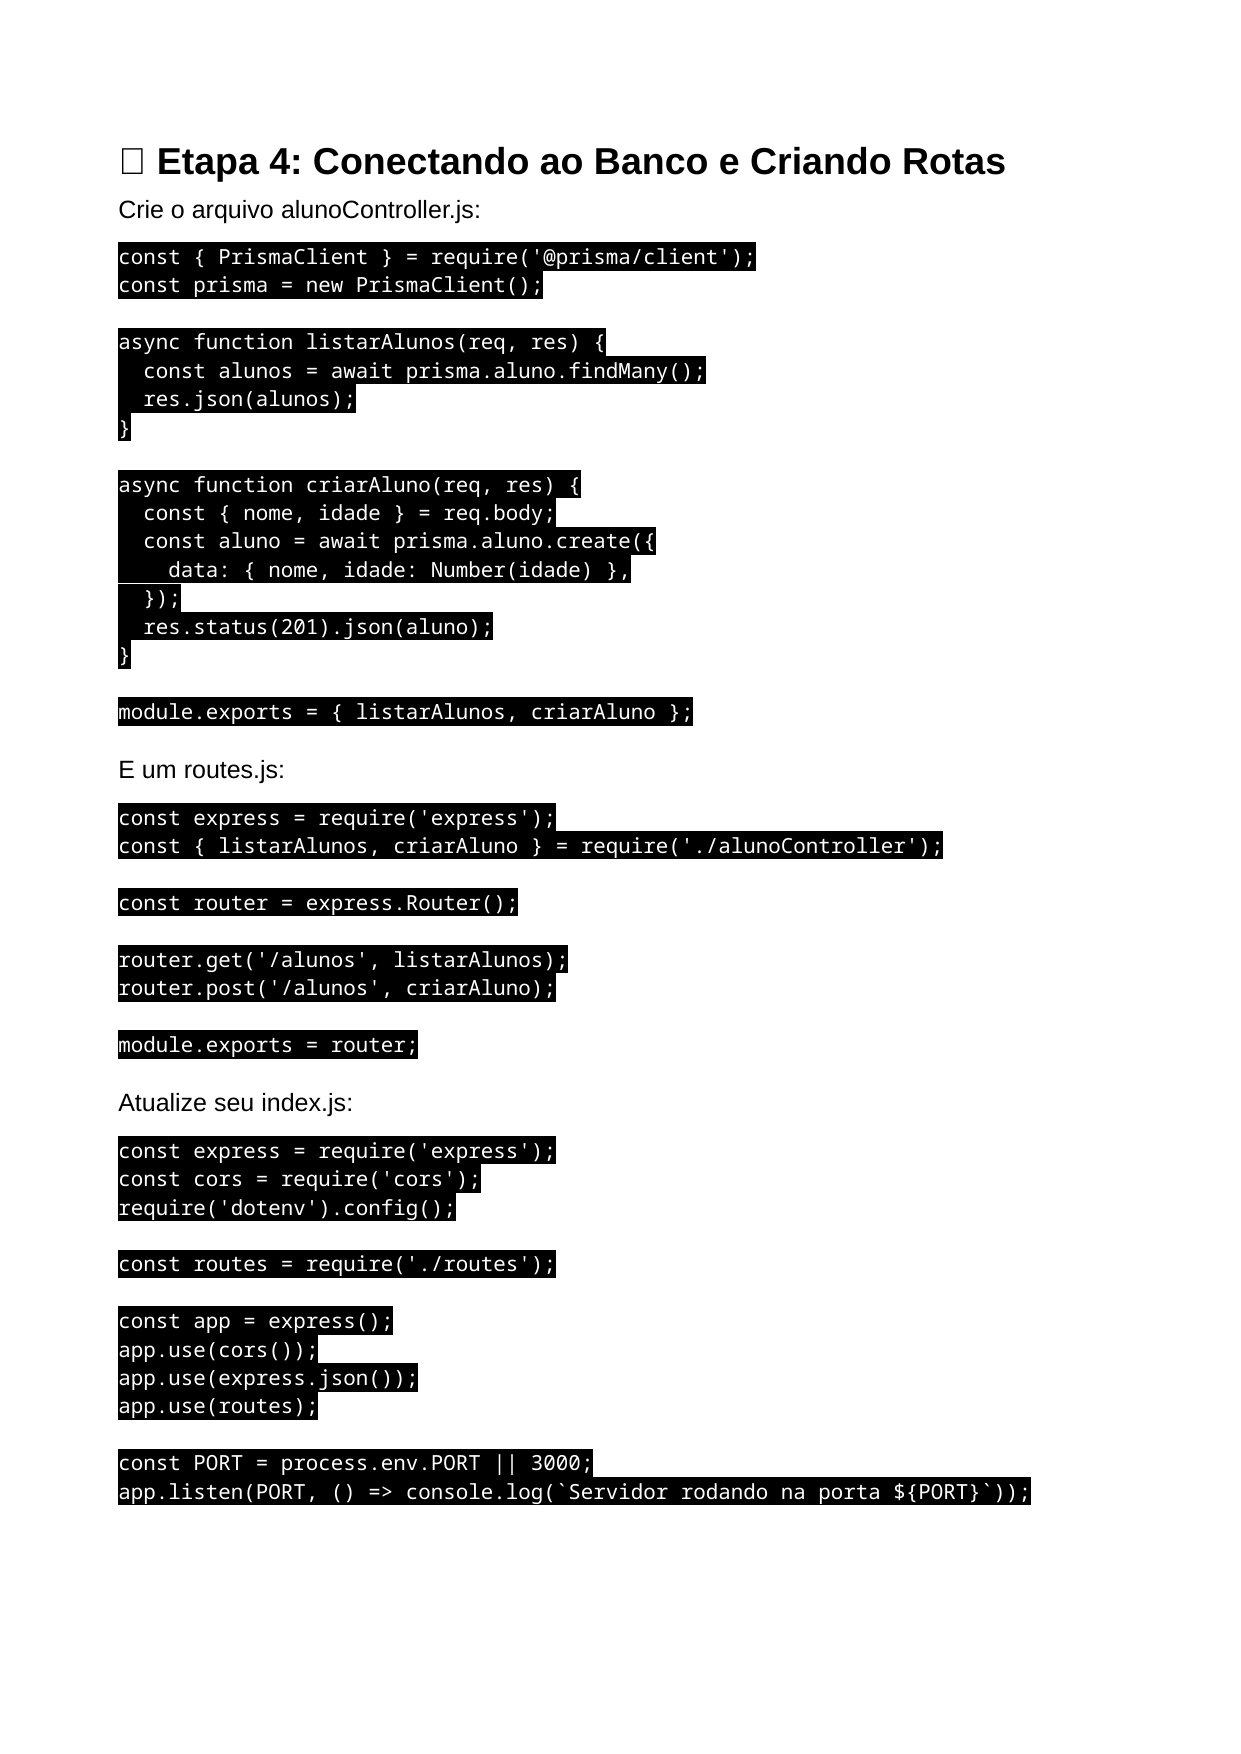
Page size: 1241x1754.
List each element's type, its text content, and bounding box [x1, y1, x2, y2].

text const express = require('express'); [118, 803, 1122, 831]
text }); [118, 583, 1122, 612]
text const alunos = await prisma.aluno.findMany(); [118, 356, 1122, 384]
text app.use(routes); [118, 1392, 1122, 1420]
text E um routes.js: [118, 755, 1122, 784]
text Atualize seu index.js: [118, 1088, 1122, 1117]
text Crie o arquivo alunoController.js: [118, 194, 1122, 223]
text const cors = require('cors'); [118, 1164, 1122, 1193]
text router.post('/alunos', criarAluno); [118, 973, 1122, 1002]
text app.use(cors()); [118, 1335, 1122, 1363]
text router.get('/alunos', listarAlunos); [118, 945, 1122, 973]
text } [118, 640, 1122, 669]
text app.listen(PORT, () => console.log(`Servidor rodando na porta ${PORT}`)); [118, 1477, 1122, 1505]
text data: { nome, idade: Number(idade) }, [118, 555, 1122, 583]
text async function listarAlunos(req, res) { [118, 327, 1122, 356]
text async function criarAluno(req, res) { [118, 470, 1122, 498]
text const routes = require('./routes'); [118, 1249, 1122, 1278]
text const express = require('express'); [118, 1136, 1122, 1164]
text const aluno = await prisma.aluno.create({ [118, 527, 1122, 555]
text const { nome, idade } = req.body; [118, 498, 1122, 527]
text res.status(201).json(aluno); [118, 612, 1122, 640]
text const PORT = process.env.PORT || 3000; [118, 1448, 1122, 1477]
text const router = express.Router(); [118, 888, 1122, 916]
subtitle 🌐 Etapa 4: Conectando ao Banco e Criando Rotas [118, 139, 1122, 182]
text } [118, 413, 1122, 441]
text const { listarAlunos, criarAluno } = require('./alunoController'); [118, 831, 1122, 859]
text const app = express(); [118, 1306, 1122, 1335]
text const prisma = new PrismaClient(); [118, 271, 1122, 299]
text app.use(express.json()); [118, 1363, 1122, 1392]
text require('dotenv').config(); [118, 1193, 1122, 1221]
text module.exports = { listarAlunos, criarAluno }; [118, 697, 1122, 726]
text res.json(alunos); [118, 384, 1122, 413]
text module.exports = router; [118, 1030, 1122, 1059]
text const { PrismaClient } = require('@prisma/client'); [118, 242, 1122, 271]
